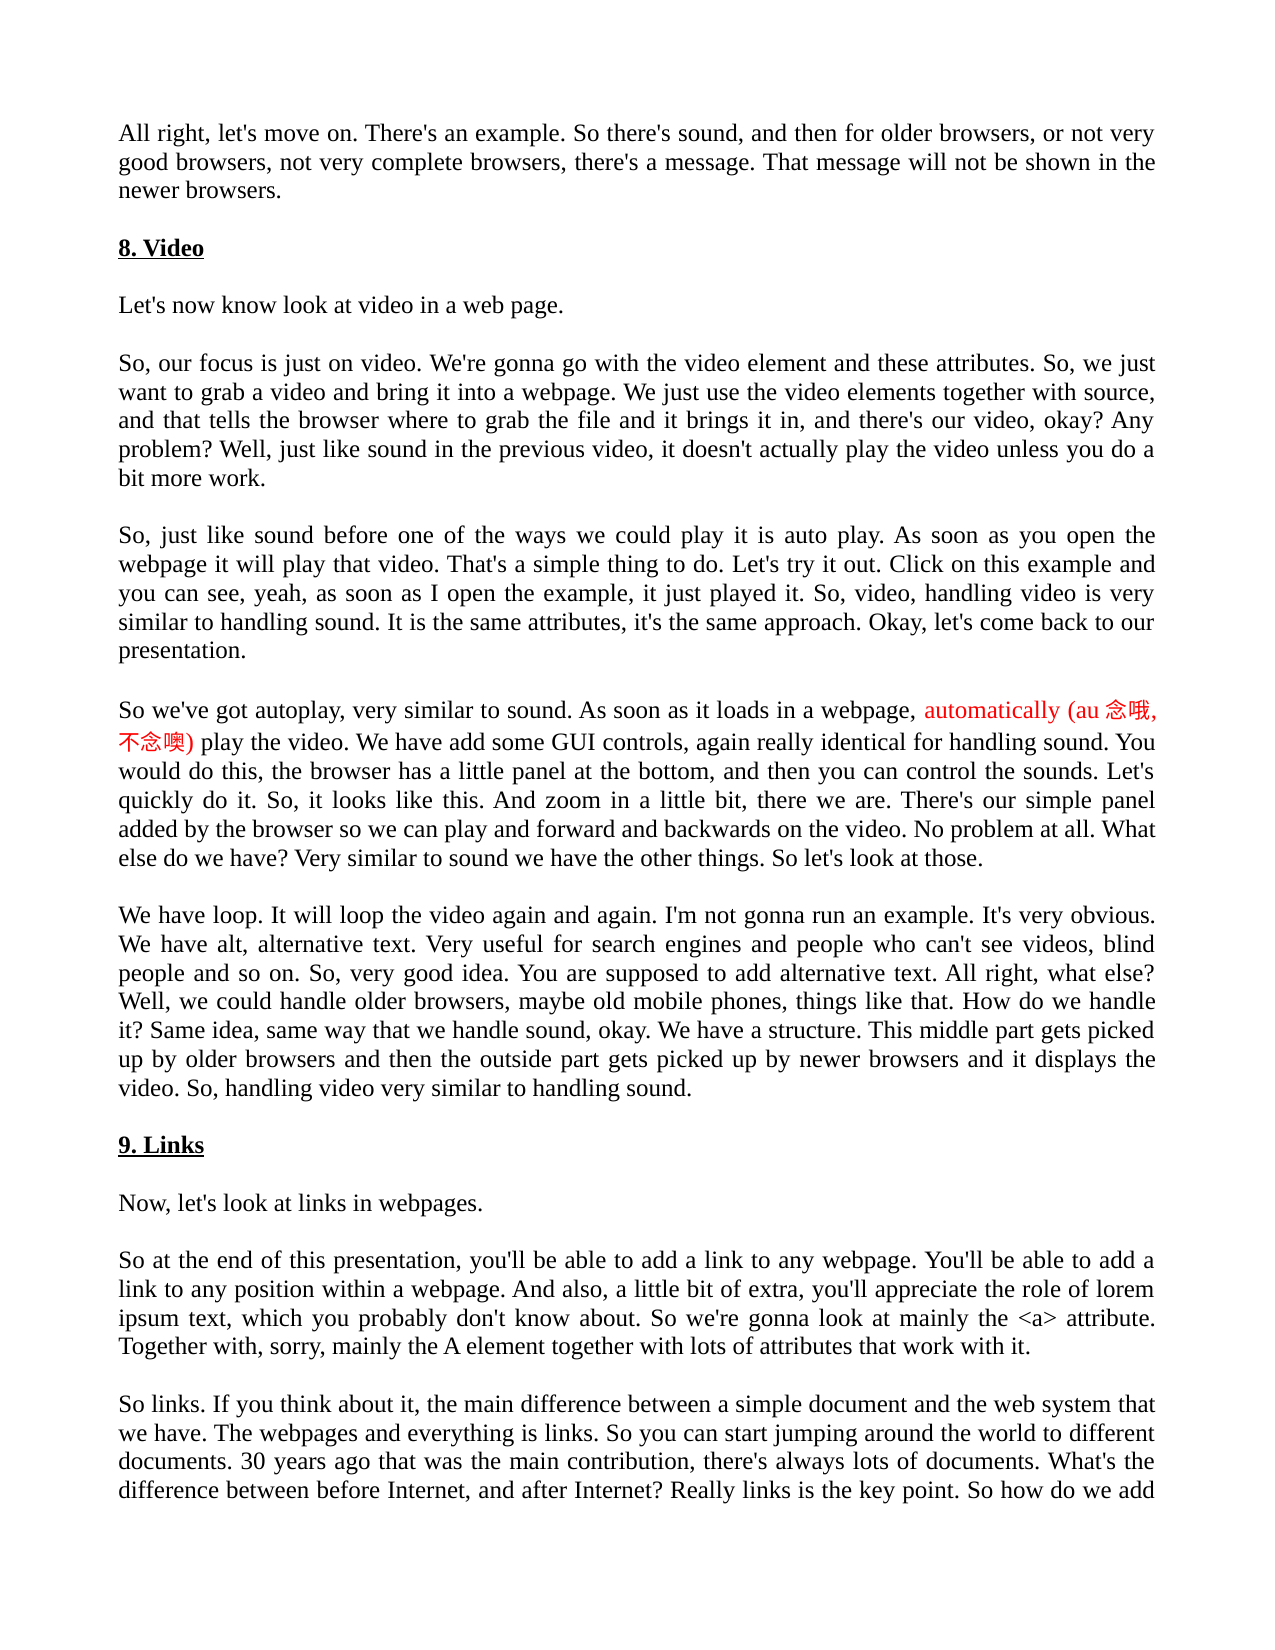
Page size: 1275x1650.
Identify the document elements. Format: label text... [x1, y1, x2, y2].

text So, our focus is just on video. We're gonna go with the video element and these attributes. So, we just want to grab a video and bring it into a webpage. We just use the video elements together with source, and that tells the browser where to grab the file and it brings it in, and there's our video, okay? Any problem? Well, just like sound in the previous video, it doesn't actually play the video unless you do a bit more work. [118, 348, 1157, 492]
text 9. Links [118, 1130, 1157, 1159]
text Now, let's look at links in webpages. [118, 1188, 1157, 1216]
text Let's now know look at video in a web page. [118, 291, 1157, 319]
text All right, let's move on. There's an example. So there's sound, and then for older browsers, or not very good browsers, not very complete browsers, there's a message. That message will not be shown in the newer browsers. [118, 118, 1157, 204]
text 8. Video [118, 233, 1157, 262]
text So we've got autoplay, very similar to sound. As soon as it loads in a webpage, automatically (au念哦, 不念噢) play the video. We have add some GUI controls, again really identical for handling sound. You would do this, the browser has a little panel at the bottom, and then you can control the sounds. Let's quickly do it. So, it looks like this. And zoom in a little bit, there we are. There's our simple panel added by the browser so we can play and forward and backwards on the video. No problem at all. What else do we have? Very similar to sound we have the other things. So let's look at those. [118, 693, 1157, 871]
text We have loop. It will loop the video again and again. I'm not gonna run an example. It's very obvious. We have alt, alternative text. Very useful for search engines and people who can't see videos, blind people and so on. So, very good idea. You are supposed to add alternative text. All right, what else? Well, we could handle older browsers, maybe old mobile phones, things like that. How do we handle it? Same idea, same way that we handle sound, okay. We have a structure. This middle part gets picked up by older browsers and then the outside part gets picked up by newer browsers and it displays the video. So, handling video very similar to handling sound. [118, 900, 1157, 1101]
text So at the end of this presentation, you'll be able to add a link to any webpage. You'll be able to add a link to any position within a webpage. And also, a little bit of extra, you'll appreciate the role of lorem ipsum text, which you probably don't know about. So we're gonna look at mainly the <a> attribute. Together with, sorry, mainly the A element together with lots of attributes that work with it. [118, 1245, 1157, 1360]
text So, just like sound before one of the ways we could play it is auto play. As soon as you open the webpage it will play that video. That's a simple thing to do. Let's try it out. Click on this example and you can see, yeah, as soon as I open the example, it just played it. So, video, handling video is very similar to handling sound. It is the same attributes, it's the same approach. Okay, let's come back to our presentation. [118, 521, 1157, 664]
text So links. If you think about it, the main difference between a simple document and the web system that we have. The webpages and everything is links. So you can start jumping around the world to different documents. 30 years ago that was the main contribution, there's always lots of documents. What's the difference between before Internet, and after Internet? Really links is the key point. So how do we add [118, 1389, 1157, 1504]
